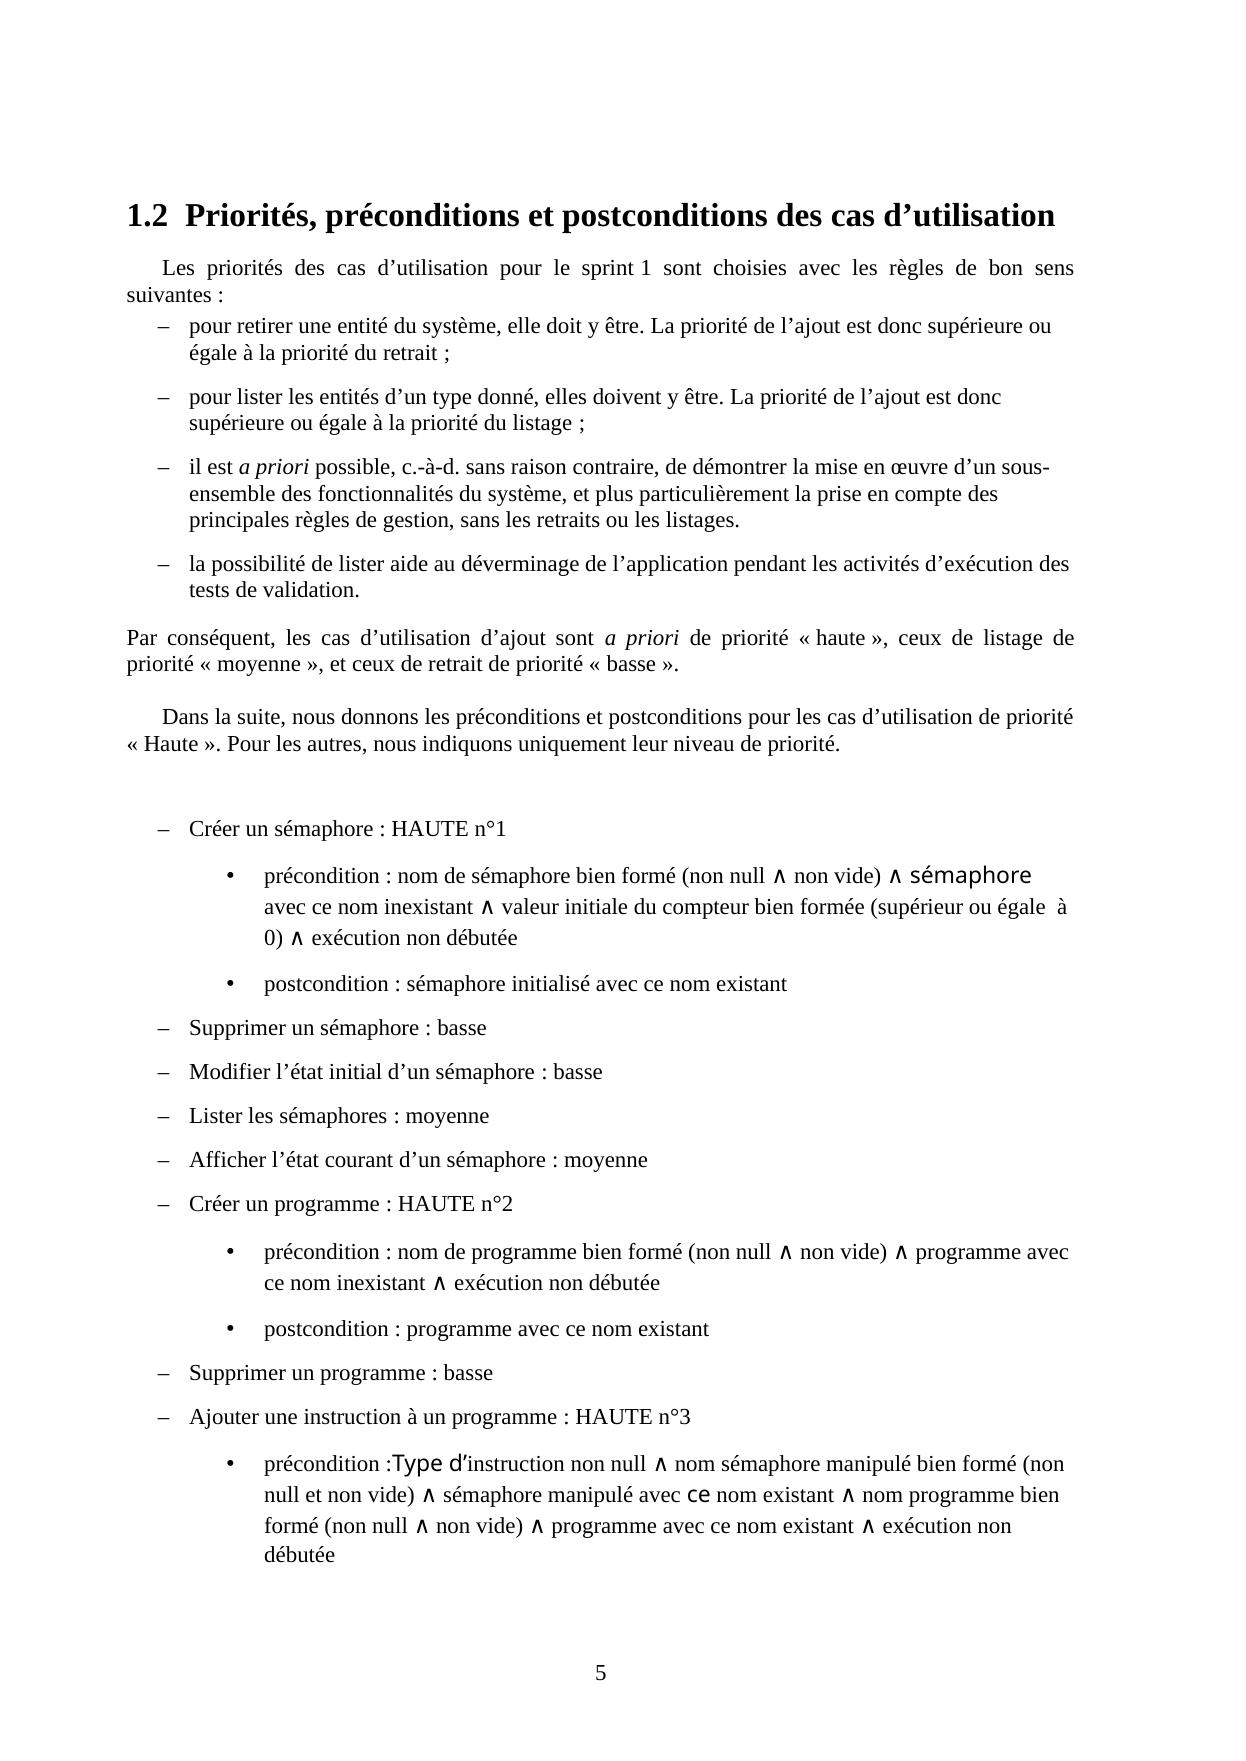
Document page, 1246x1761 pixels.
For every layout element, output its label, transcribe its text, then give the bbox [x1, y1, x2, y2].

list – Créer un sémaphore : HAUTE n°1 [158, 815, 1075, 841]
list – Supprimer un sémaphore : basse [158, 1014, 1075, 1041]
list – Modifier l’état initial d’un sémaphore : basse [158, 1058, 1075, 1085]
list précondition : nom de programme bien formé (non null ∧ non vide) ∧ programme avec ce nom inexistant ∧ exécution non débutée [226, 1234, 1075, 1297]
list – pour lister les entités d’un type donné, elles doivent y être. La priorité de l’ajout est donc supérieure ou égale à la priorité du listage ; [158, 383, 1075, 436]
list – Ajouter une instruction à un programme : HAUTE n°3 [158, 1403, 1075, 1429]
list – il est a priori possible, c.-à-d. sans raison contraire, de démontrer la mise en œuvre d’un sous-ensemble des fonctionnalités du système, et plus particulièrement la prise en compte des principales règles de gestion, sans les retraits ou les listages. [158, 453, 1075, 532]
subtitle 1.2 Priorités, préconditions et postconditions des cas d’utilisation [126, 195, 1075, 234]
list précondition :Type d’instruction non null ∧ nom sémaphore manipulé bien formé (non null et non vide) ∧ sémaphore manipulé avec ce nom existant ∧ nom programme bien formé (non null ∧ non vide) ∧ programme avec ce nom existant ∧ exécution non débutée [226, 1447, 1075, 1567]
list postcondition : programme avec ce nom existant [226, 1315, 1075, 1341]
list – Créer un programme : HAUTE n°2 [158, 1191, 1075, 1217]
list postcondition : sémaphore initialisé avec ce nom existant [226, 970, 1075, 997]
list – Supprimer un programme : basse [158, 1359, 1075, 1385]
list précondition : nom de sémaphore bien formé (non null ∧ non vide) ∧ sémaphore avec ce nom inexistant ∧ valeur initiale du compteur bien formée (supérieur ou égale à 0) ∧ exécution non débutée [226, 859, 1075, 952]
text Les priorités des cas d’utilisation pour le sprint 1 sont choisies avec les règles de bon sens suivantes : [126, 254, 1075, 307]
list – Lister les sémaphores : moyenne [158, 1102, 1075, 1129]
list – pour retirer une entité du système, elle doit y être. La priorité de l’ajout est donc supérieure ou égale à la priorité du retrait ; [158, 312, 1075, 365]
text Dans la suite, nous donnons les préconditions et postconditions pour les cas d’utilisation de priorité « Haute ». Pour les autres, nous indiquons uniquement leur niveau de priorité. [126, 703, 1075, 756]
text Par conséquent, les cas d’utilisation d’ajout sont a priori de priorité « haute », ceux de listage de priorité « moyenne », et ceux de retrait de priorité « basse ». [126, 623, 1075, 676]
list – Afficher l’état courant d’un sémaphore : moyenne [158, 1146, 1075, 1173]
list – la possibilité de lister aide au déverminage de l’application pendant les activités d’exécution des tests de validation. [158, 550, 1075, 603]
